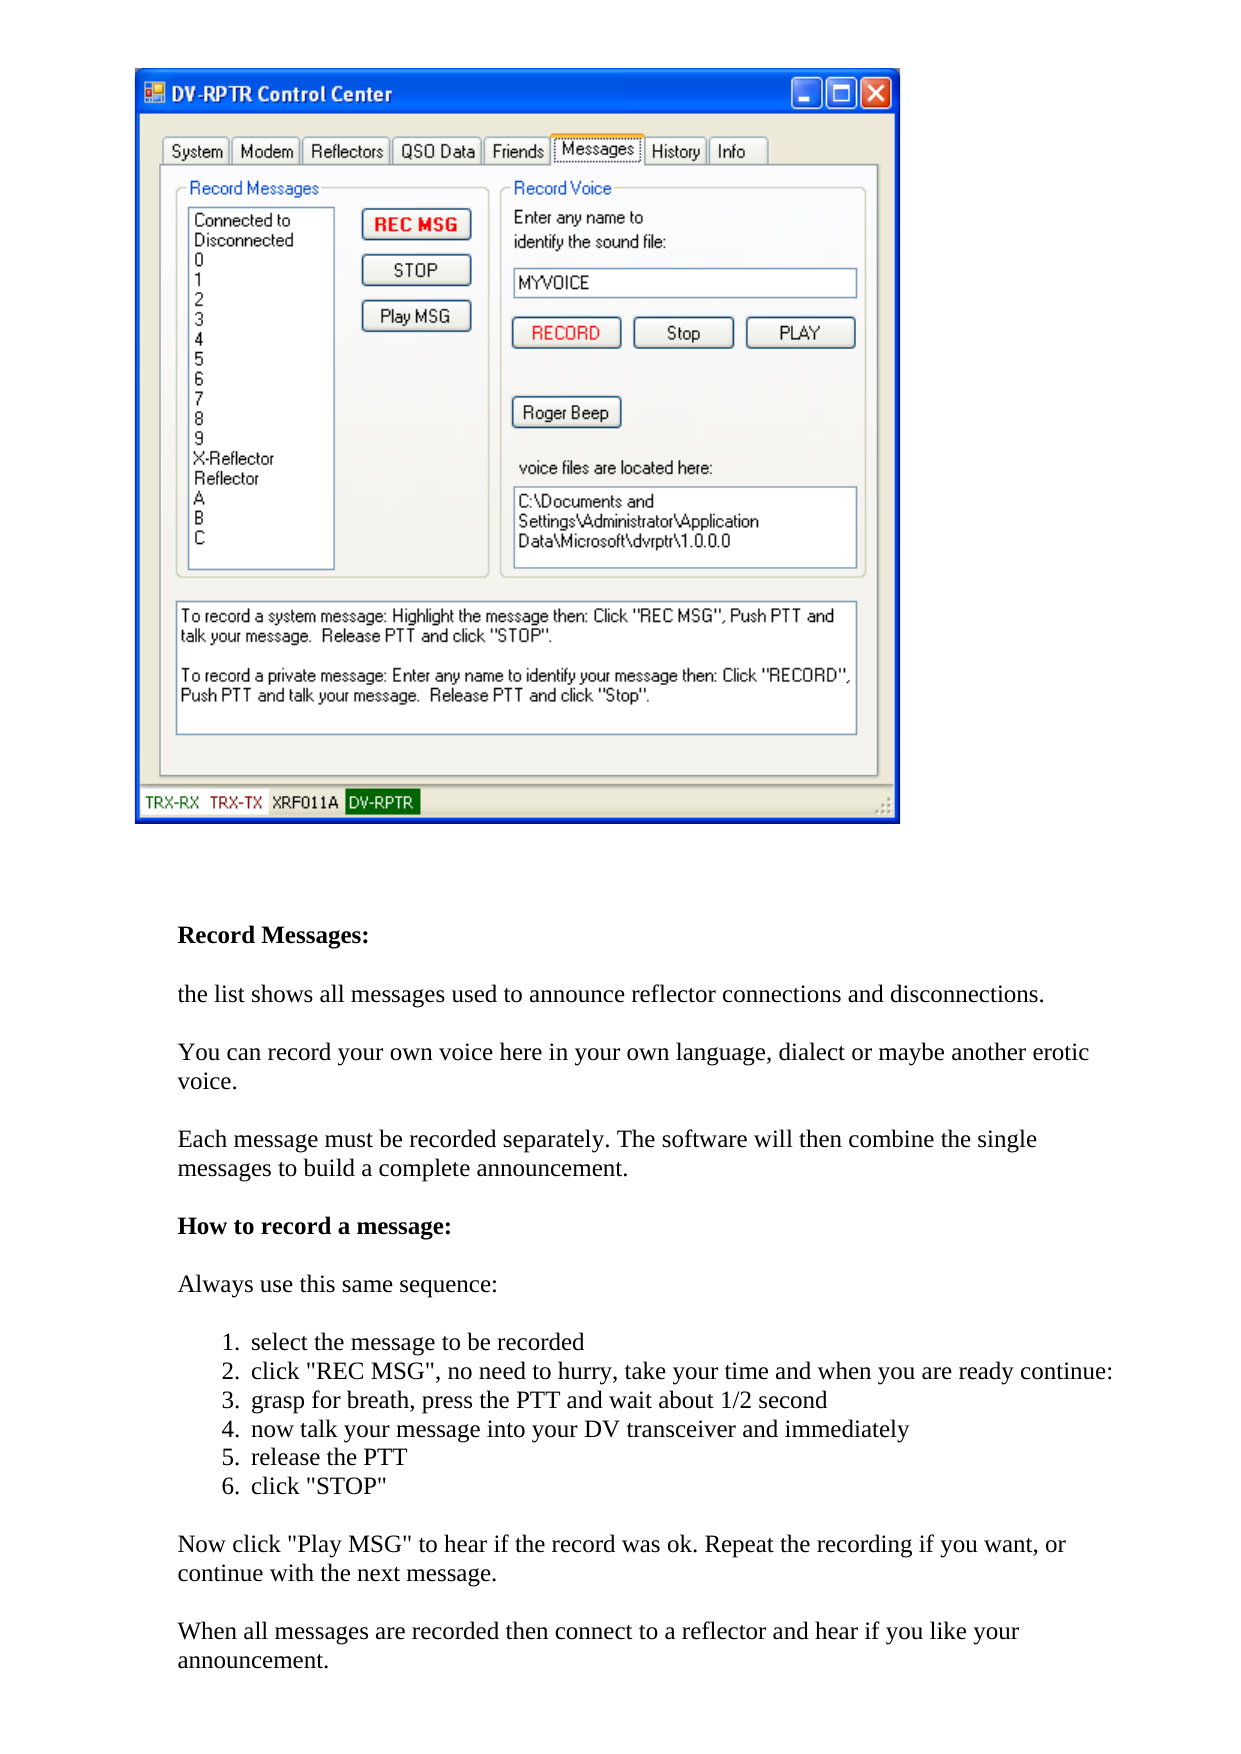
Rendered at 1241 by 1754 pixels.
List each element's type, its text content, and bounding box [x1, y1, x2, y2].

text Now click "Play MSG" to hear if the record was ok. Repeat the recording if you want, or continue with the next message. [177, 1529, 1122, 1587]
list grasp for breath, press the PTT and wait about 1/2 second [221, 1385, 1122, 1414]
text Each message must be recorded separately. The software will then combine the single messages to build a complete announcement. [177, 1124, 1122, 1181]
list click "REC MSG", no need to hurry, take your time and when you are ready continue: [221, 1356, 1122, 1385]
list now talk your message into your DV transceiver and immediately [221, 1414, 1122, 1442]
text the list shows all messages used to announce reflector connections and disconnections. [177, 979, 1122, 1007]
text Always use this same sequence: [177, 1269, 1122, 1298]
list select the message to be recorded [221, 1327, 1122, 1356]
text When all messages are recorded then connect to a reflector and hear if you like your announcement. [177, 1616, 1122, 1674]
picture [134, 68, 901, 824]
text Record Messages: [177, 921, 1122, 949]
text How to record a message: [177, 1211, 1122, 1240]
text You can record your own voice here in your own language, dialect or maybe another erotic voice. [177, 1037, 1122, 1094]
list click "STOP" [221, 1471, 1122, 1500]
list release the PTT [221, 1442, 1122, 1471]
